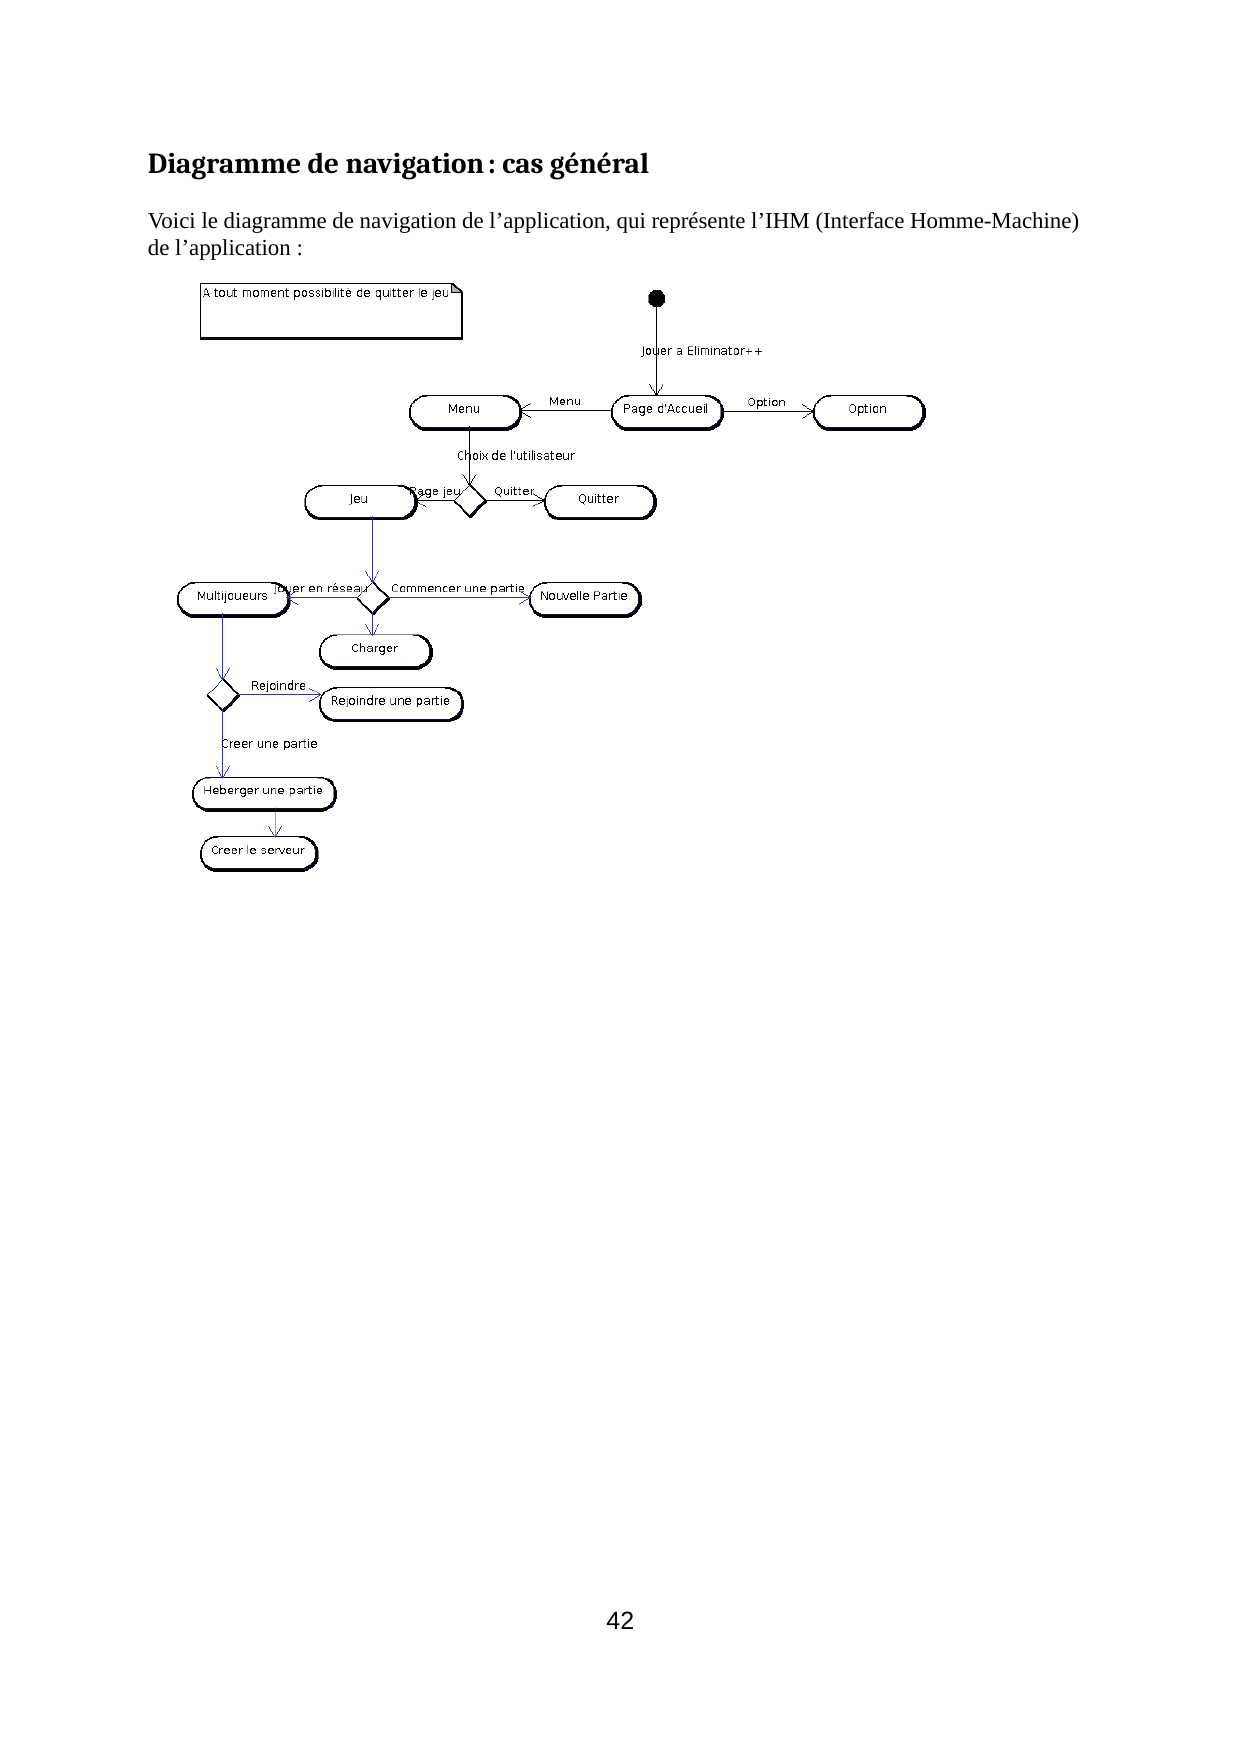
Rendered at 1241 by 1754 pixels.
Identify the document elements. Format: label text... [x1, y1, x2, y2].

picture [147, 260, 1093, 951]
text Diagramme de navigation : cas général [148, 148, 1093, 181]
text Voici le diagramme de navigation de l’application, qui représente l’IHM (Interface Homme-Machine) de l’application : [148, 207, 1093, 260]
